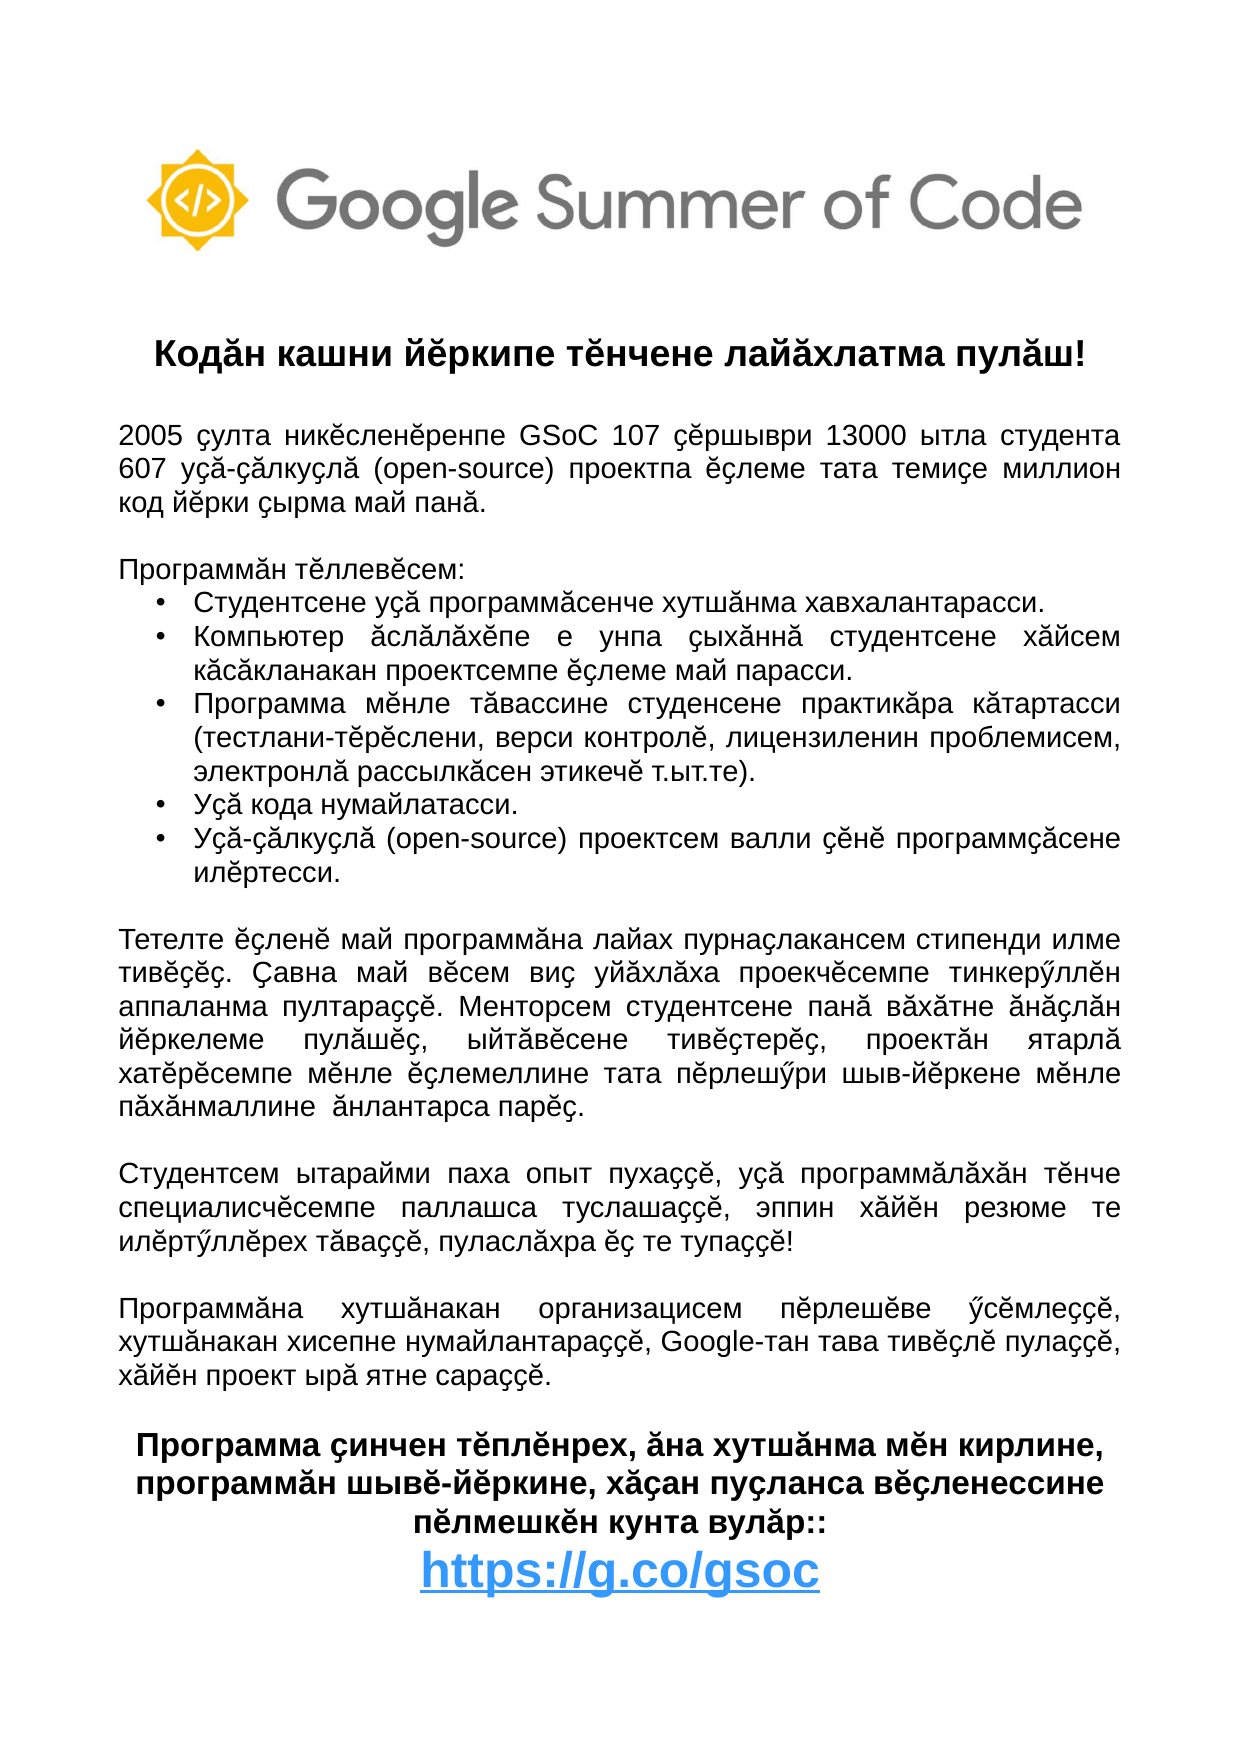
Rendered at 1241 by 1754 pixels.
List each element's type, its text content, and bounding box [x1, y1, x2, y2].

text Программӑн тӗллевӗсем: [118, 552, 1122, 585]
text Тетелте ӗҫленӗ май программӑна лайах пурнаҫлакансем стипенди илме тивӗҫӗҫ. Ҫавна май вӗсем виҫ уйӑхлӑха проекчӗсемпе тинкерӳллӗн аппаланма пултараҫҫӗ. Менторсем студентсене панӑ вӑхӑтне ӑнӑҫлӑн йӗркелеме пулӑшӗҫ, ыйтӑвӗсене тивӗҫтерӗҫ, проектӑн ятарлӑ хатӗрӗсемпе мӗнле ӗҫлемеллине тата пӗрлешӳри шыв-йӗркене мӗнле пӑхӑнмаллине ӑнлантарса парӗҫ. [118, 922, 1122, 1123]
list Компьютер ӑслӑлӑхӗпе е унпа ҫыхӑннӑ студентсене хӑйсем кӑсӑкланакан проектсемпе ӗҫлеме май парасси. [156, 619, 1122, 686]
list Уҫӑ-ҫӑлкуҫлӑ (open-source) проектсем валли ҫӗнӗ программҫӑсене илӗртесси. [156, 821, 1122, 888]
text Студентсем ытарайми паха опыт пухаҫҫӗ, уҫӑ программӑлӑхӑн тӗнче специалисчӗсемпе паллашса туслашаҫҫӗ, эппин хӑйӗн резюме те илӗртӳллӗрех тӑваҫҫӗ, пуласлӑхра ӗҫ те тупаҫҫӗ! [118, 1156, 1122, 1257]
picture [118, 118, 1123, 289]
list Программа мӗнле тӑвассине студенсене практикӑра кӑтартасси (тестлани-тӗрӗслени, верси контролӗ, лицензиленин проблемисем, электронлӑ рассылкӑсен этикечӗ т.ыт.те). [156, 686, 1122, 787]
text Программӑна хутшӑнакан организацисем пӗрлешӗве ӳсӗмлеҫҫӗ, хутшӑнакан хисепне нумайлантараҫҫӗ, Google-тан тава тивӗҫлӗ пулаҫҫӗ, хӑйӗн проект ырӑ ятне сараҫҫӗ. [118, 1291, 1122, 1391]
text Программа ҫинчен тӗплӗнрех, ӑна хутшӑнма мӗн кирлине, программӑн шывӗ-йӗркине, хӑҫан пуҫланса вӗҫленессине пӗлмешкӗн кунта вулӑр:: [118, 1425, 1122, 1540]
text 2005 ҫулта никӗсленӗренпе GSoC 107 ҫӗршыври 13000 ытла студента 607 уҫӑ-ҫӑлкуҫлӑ (open-source) проектпа ӗҫлеме тата темиҫе миллион код йӗрки ҫырма май панӑ. [118, 417, 1122, 518]
list Уҫӑ кода нумайлатасси. [156, 787, 1122, 821]
text https://g.co/gsoc [118, 1540, 1122, 1598]
list Студентсене уҫӑ программӑсенче хутшӑнма хавхалантарасси. [156, 585, 1122, 619]
text Кодӑн кашни йӗркипе тӗнчене лайӑхлатма пулӑш! [118, 331, 1122, 374]
